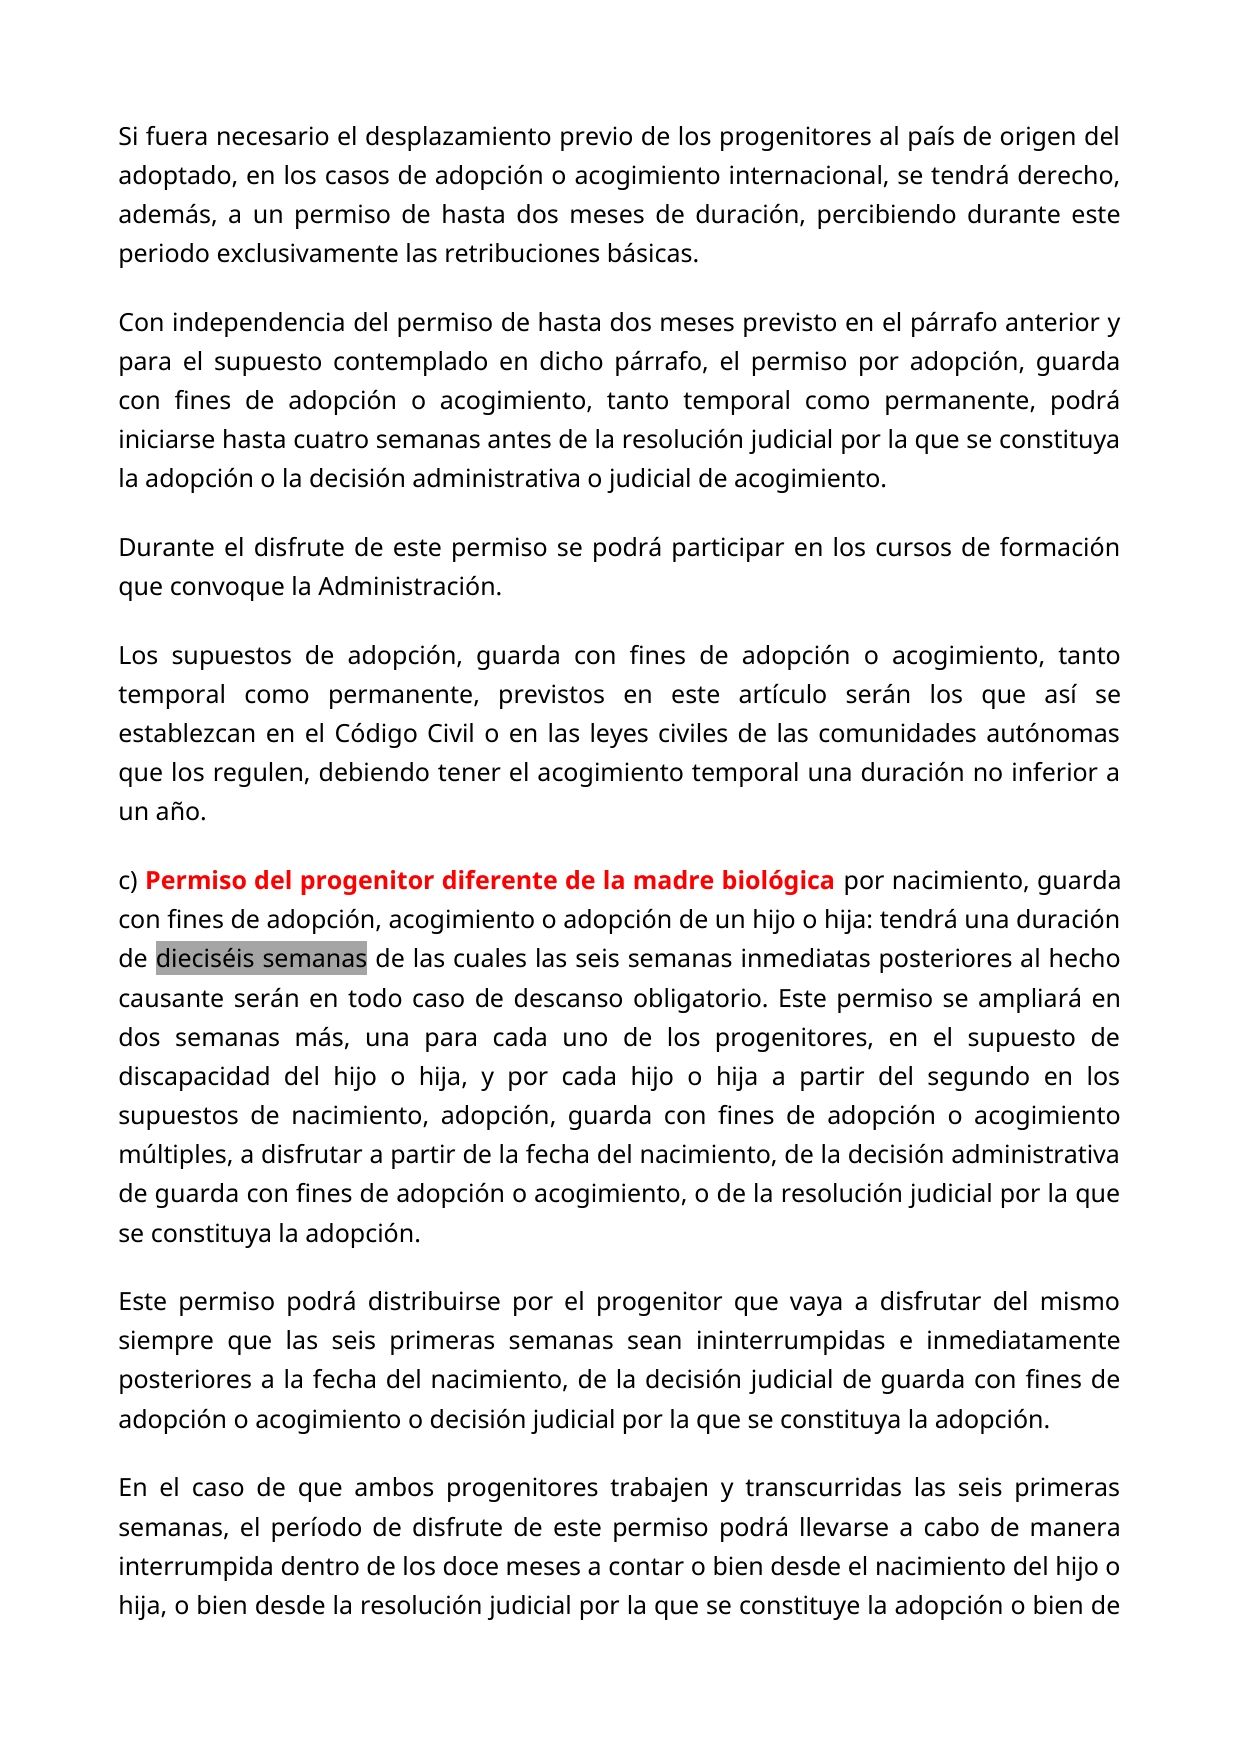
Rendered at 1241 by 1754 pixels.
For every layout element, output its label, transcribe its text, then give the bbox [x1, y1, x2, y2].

text Este permiso podrá distribuirse por el progenitor que vaya a disfrutar del mismo siempre que las seis primeras semanas sean ininterrumpidas e inmediatamente posteriores a la fecha del nacimiento, de la decisión judicial de guarda con fines de adopción o acogimiento o decisión judicial por la que se constituya la adopción. [118, 1284, 1122, 1435]
text Durante el disfrute de este permiso se podrá participar en los cursos de formación que convoque la Administración. [118, 529, 1122, 603]
text En el caso de que ambos progenitores trabajen y transcurridas las seis primeras semanas, el período de disfrute de este permiso podrá llevarse a cabo de manera interrumpida dentro de los doce meses a contar o bien desde el nacimiento del hijo o hija, o bien desde la resolución judicial por la que se constituye la adopción o bien de [118, 1470, 1122, 1622]
text Si fuera necesario el desplazamiento previo de los progenitores al país de origen del adoptado, en los casos de adopción o acogimiento internacional, se tendrá derecho, además, a un permiso de hasta dos meses de duración, percibiendo durante este periodo exclusivamente las retribuciones básicas. [118, 118, 1122, 270]
text Con independencia del permiso de hasta dos meses previsto en el párrafo anterior y para el supuesto contemplado en dicho párrafo, el permiso por adopción, guarda con fines de adopción o acogimiento, tanto temporal como permanente, podrá iniciarse hasta cuatro semanas antes de la resolución judicial por la que se constituya la adopción o la decisión administrativa o judicial de acogimiento. [118, 304, 1122, 495]
text c) Permiso del progenitor diferente de la madre biológica por nacimiento, guarda con fines de adopción, acogimiento o adopción de un hijo o hija: tendrá una duración de dieciséis semanas de las cuales las seis semanas inmediatas posteriores al hecho causante serán en todo caso de descanso obligatorio. Este permiso se ampliará en dos semanas más, una para cada uno de los progenitores, en el supuesto de discapacidad del hijo o hija, y por cada hijo o hija a partir del segundo en los supuestos de nacimiento, adopción, guarda con fines de adopción o acogimiento múltiples, a disfrutar a partir de la fecha del nacimiento, de la decisión administrativa de guarda con fines de adopción o acogimiento, o de la resolución judicial por la que se constituya la adopción. [118, 863, 1122, 1249]
text Los supuestos de adopción, guarda con fines de adopción o acogimiento, tanto temporal como permanente, previstos en este artículo serán los que así se establezcan en el Código Civil o en las leyes civiles de las comunidades autónomas que los regulen, debiendo tener el acogimiento temporal una duración no inferior a un año. [118, 637, 1122, 828]
